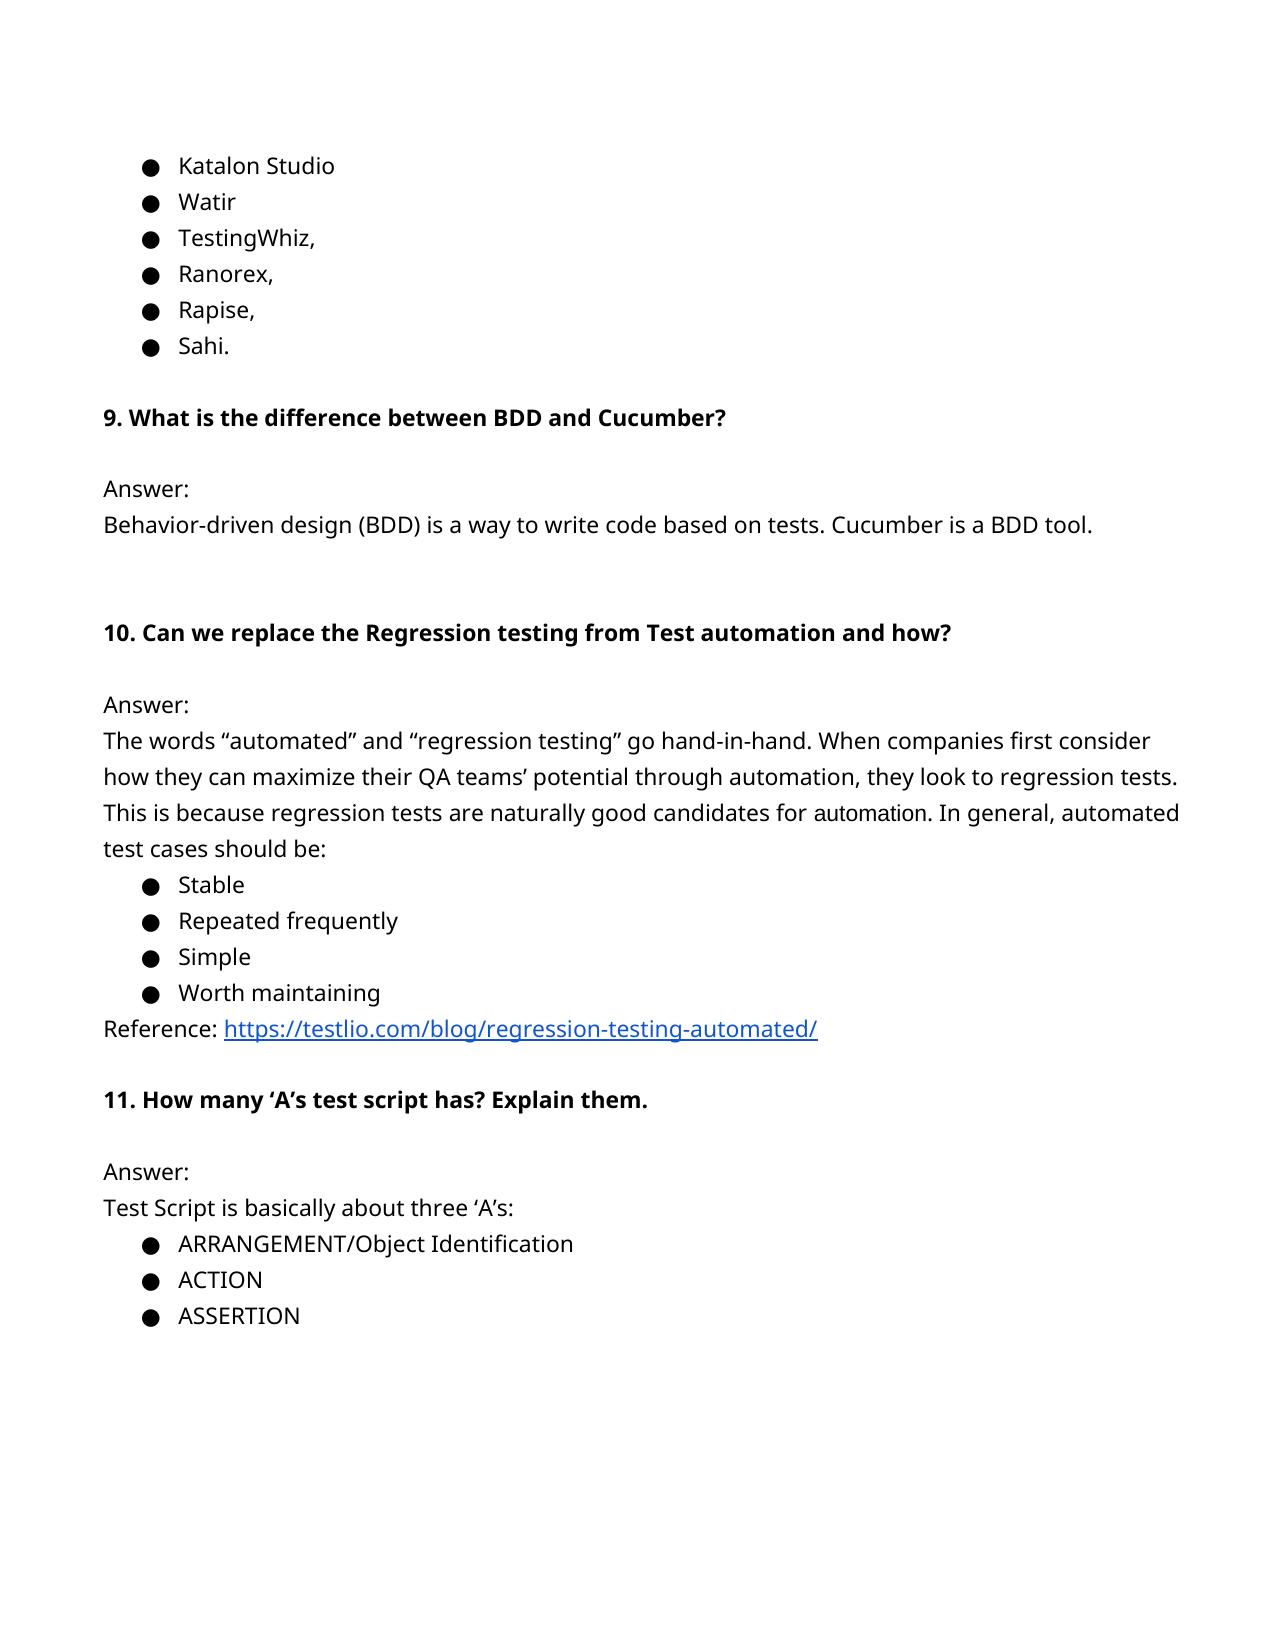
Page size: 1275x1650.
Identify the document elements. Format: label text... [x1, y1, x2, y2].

text The words “automated” and “regression testing” go hand-in-hand. When companies first consider how they can maximize their QA teams’ potential through automation, they look to regression tests. [103, 725, 1200, 792]
list ARRANGEMENT/Object Identification [141, 1228, 1200, 1259]
text Reference: https://testlio.com/blog/regression-testing-automated/ [103, 1012, 1200, 1044]
list Repeated frequently [141, 905, 1200, 936]
text Test Script is basically about three ‘A’s: [103, 1192, 1200, 1223]
list Katalon Studio [141, 150, 1200, 181]
text Behavior-driven design (BDD) is a way to write code based on tests. Cucumber is a BDD tool. [103, 509, 1200, 541]
list Simple [141, 941, 1200, 972]
text This is because regression tests are naturally good candidates for automation. In general, automated test cases should be: [103, 797, 1200, 864]
list Watir [141, 186, 1200, 217]
list ACTION [141, 1264, 1200, 1295]
text Answer: [103, 689, 1200, 720]
list Worth maintaining [141, 977, 1200, 1008]
list Stable [141, 869, 1200, 900]
text Answer: [103, 473, 1200, 505]
text Answer: [103, 1156, 1200, 1187]
list Rapise, [141, 294, 1200, 325]
list Sahi. [141, 330, 1200, 361]
text 11. How many ‘A’s test script has? Explain them. [103, 1084, 1200, 1116]
list ASSERTION [141, 1300, 1200, 1331]
text 10. Can we replace the Regression testing from Test automation and how? [103, 617, 1200, 648]
list Ranorex, [141, 258, 1200, 289]
text 9. What is the difference between BDD and Cucumber? [103, 402, 1200, 433]
list TestingWhiz, [141, 222, 1200, 253]
